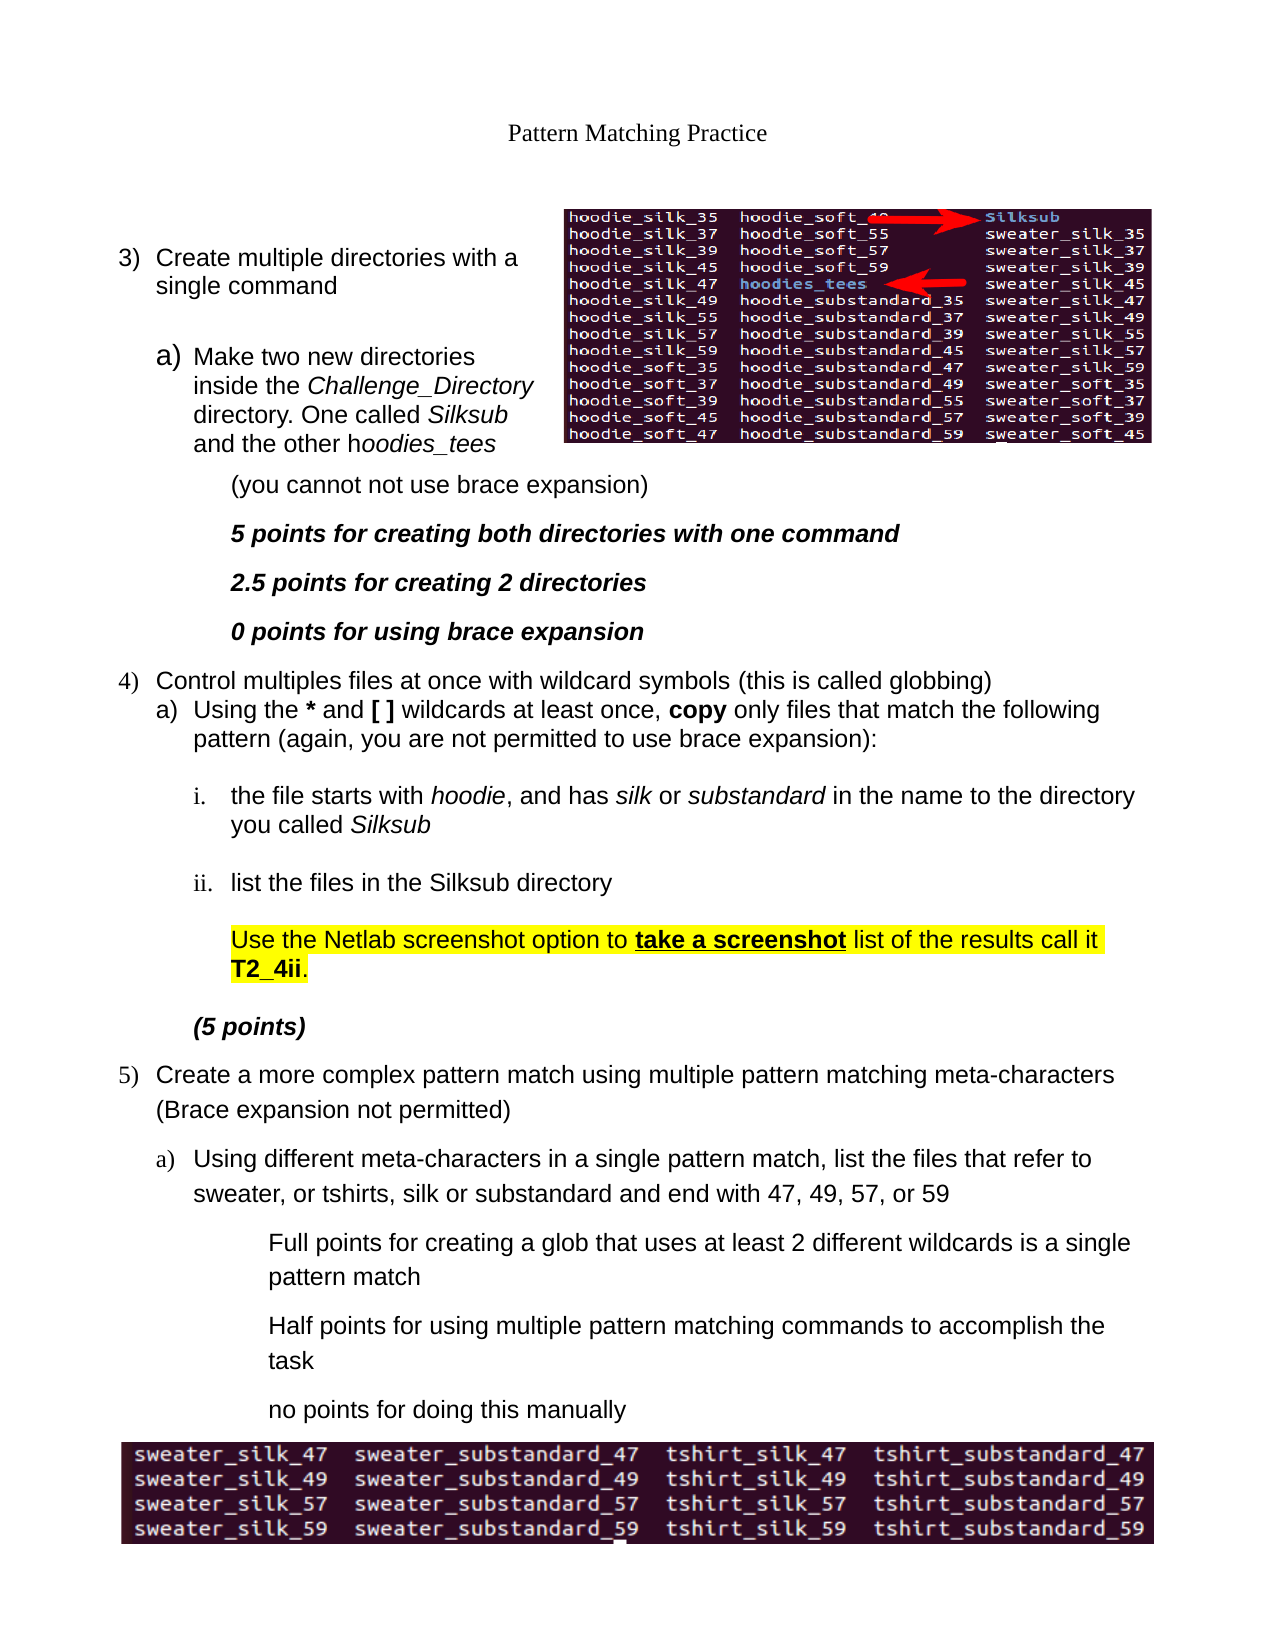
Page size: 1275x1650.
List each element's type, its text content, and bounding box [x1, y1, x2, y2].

list Control multiples files at once with wildcard symbols (this is called globbing) [118, 666, 1157, 695]
list no points for doing this manually [231, 1395, 1157, 1424]
list no points for doing this manually [118, 1439, 1157, 1547]
list 2.5 points for creating 2 directories [193, 568, 1157, 597]
list Use the Netlab screenshot option to take a screenshot list of the results call it T2_4ii. [193, 925, 1157, 983]
picture [563, 209, 1152, 443]
list Half points for using multiple pattern matching commands to accomplish the task [231, 1311, 1157, 1374]
list the file starts with hoodie, and has silk or substandard in the name to the directory you called Silksub [193, 781, 1157, 839]
list Using different meta-characters in a single pattern match, list the files that refer to sweater, or tshirts, silk or substandard and end with 47, 49, 57, or 59 [156, 1144, 1157, 1207]
list (you cannot not use brace expansion) [193, 470, 1157, 499]
list list the files in the Silksub directory [193, 868, 1157, 896]
list (5 points) [156, 1011, 1157, 1040]
picture [121, 1442, 1154, 1544]
list 5 points for creating both directories with one command [193, 519, 1157, 548]
subtitle Create multiple directories with a single command [118, 243, 561, 300]
list Full points for creating a glob that uses at least 2 different wildcards is a single pattern match [231, 1228, 1157, 1291]
list Using the * and [ ] wildcards at least once, copy only files that match the following pattern (again, you are not permitted to use brace expansion): [156, 695, 1157, 752]
list 0 points for using brace expansion [193, 617, 1157, 646]
list Create a more complex pattern match using multiple pattern matching meta-characters (Brace expansion not permitted) [118, 1061, 1157, 1124]
subtitle Make two new directories inside the Challenge_Directory directory. One called Silksub and the other hoodies_tees [156, 338, 1157, 457]
